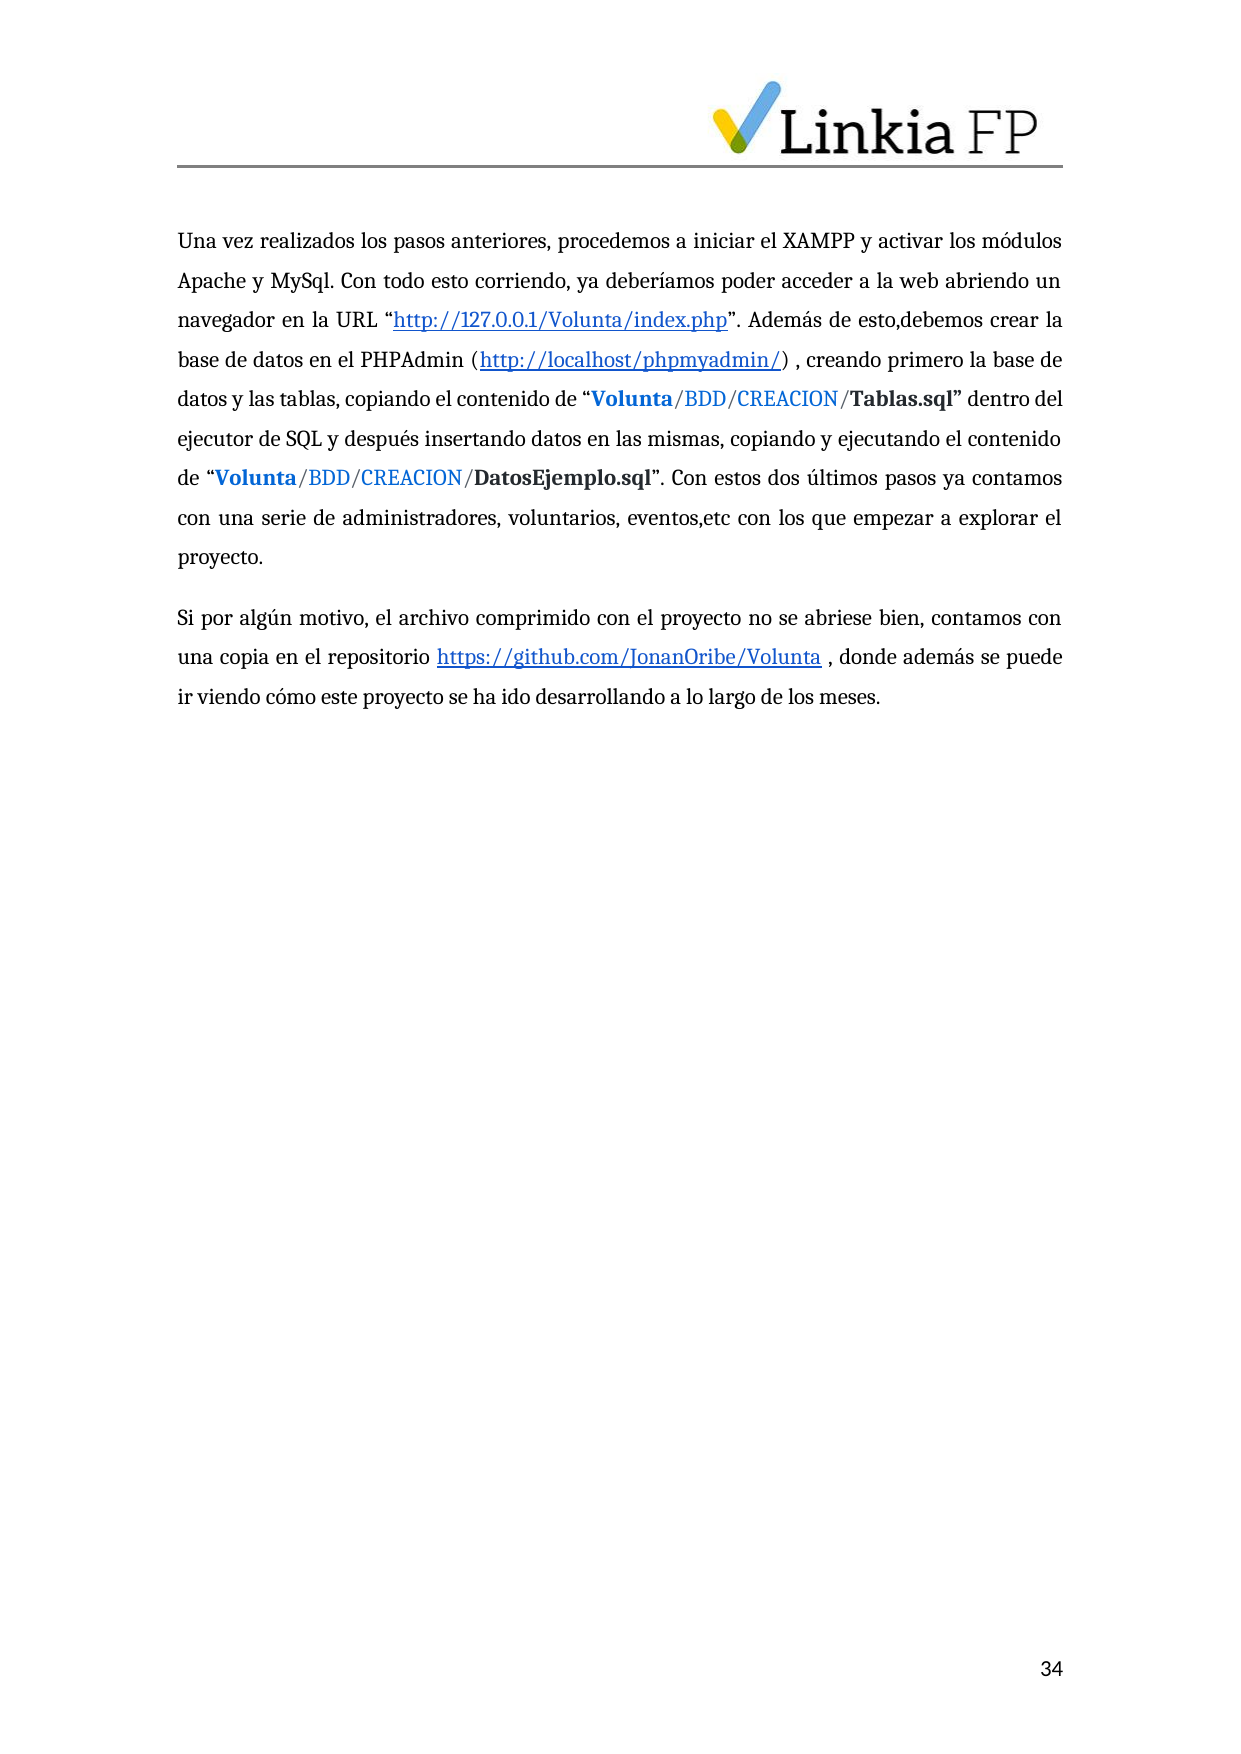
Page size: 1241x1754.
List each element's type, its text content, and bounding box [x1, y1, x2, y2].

text Una vez realizados los pasos anteriores, procedemos a iniciar el XAMPP y activar los módulos Apache y MySql. Con todo esto corriendo, ya deberíamos poder acceder a la web abriendo un navegador en la URL “http://127.0.0.1/Volunta/index.php”. Además de esto,debemos crear la base de datos en el PHPAdmin (http://localhost/phpmyadmin/) , creando primero la base de datos y las tablas, copiando el contenido de “Volunta/BDD/CREACION/Tablas.sql” dentro del ejecutor de SQL y después insertando datos en las mismas, copiando y ejecutando el contenido de “Volunta/BDD/CREACION/DatosEjemplo.sql”. Con estos dos últimos pasos ya contamos con una serie de administradores, voluntarios, eventos,etc con los que empezar a explorar el proyecto. [177, 228, 1063, 571]
text Si por algún motivo, el archivo comprimido con el proyecto no se abriese bien, contamos con una copia en el repositorio https://github.com/JonanOribe/Volunta , donde además se puede ir viendo cómo este proyecto se ha ido desarrollando a lo largo de los meses. [177, 604, 1063, 710]
